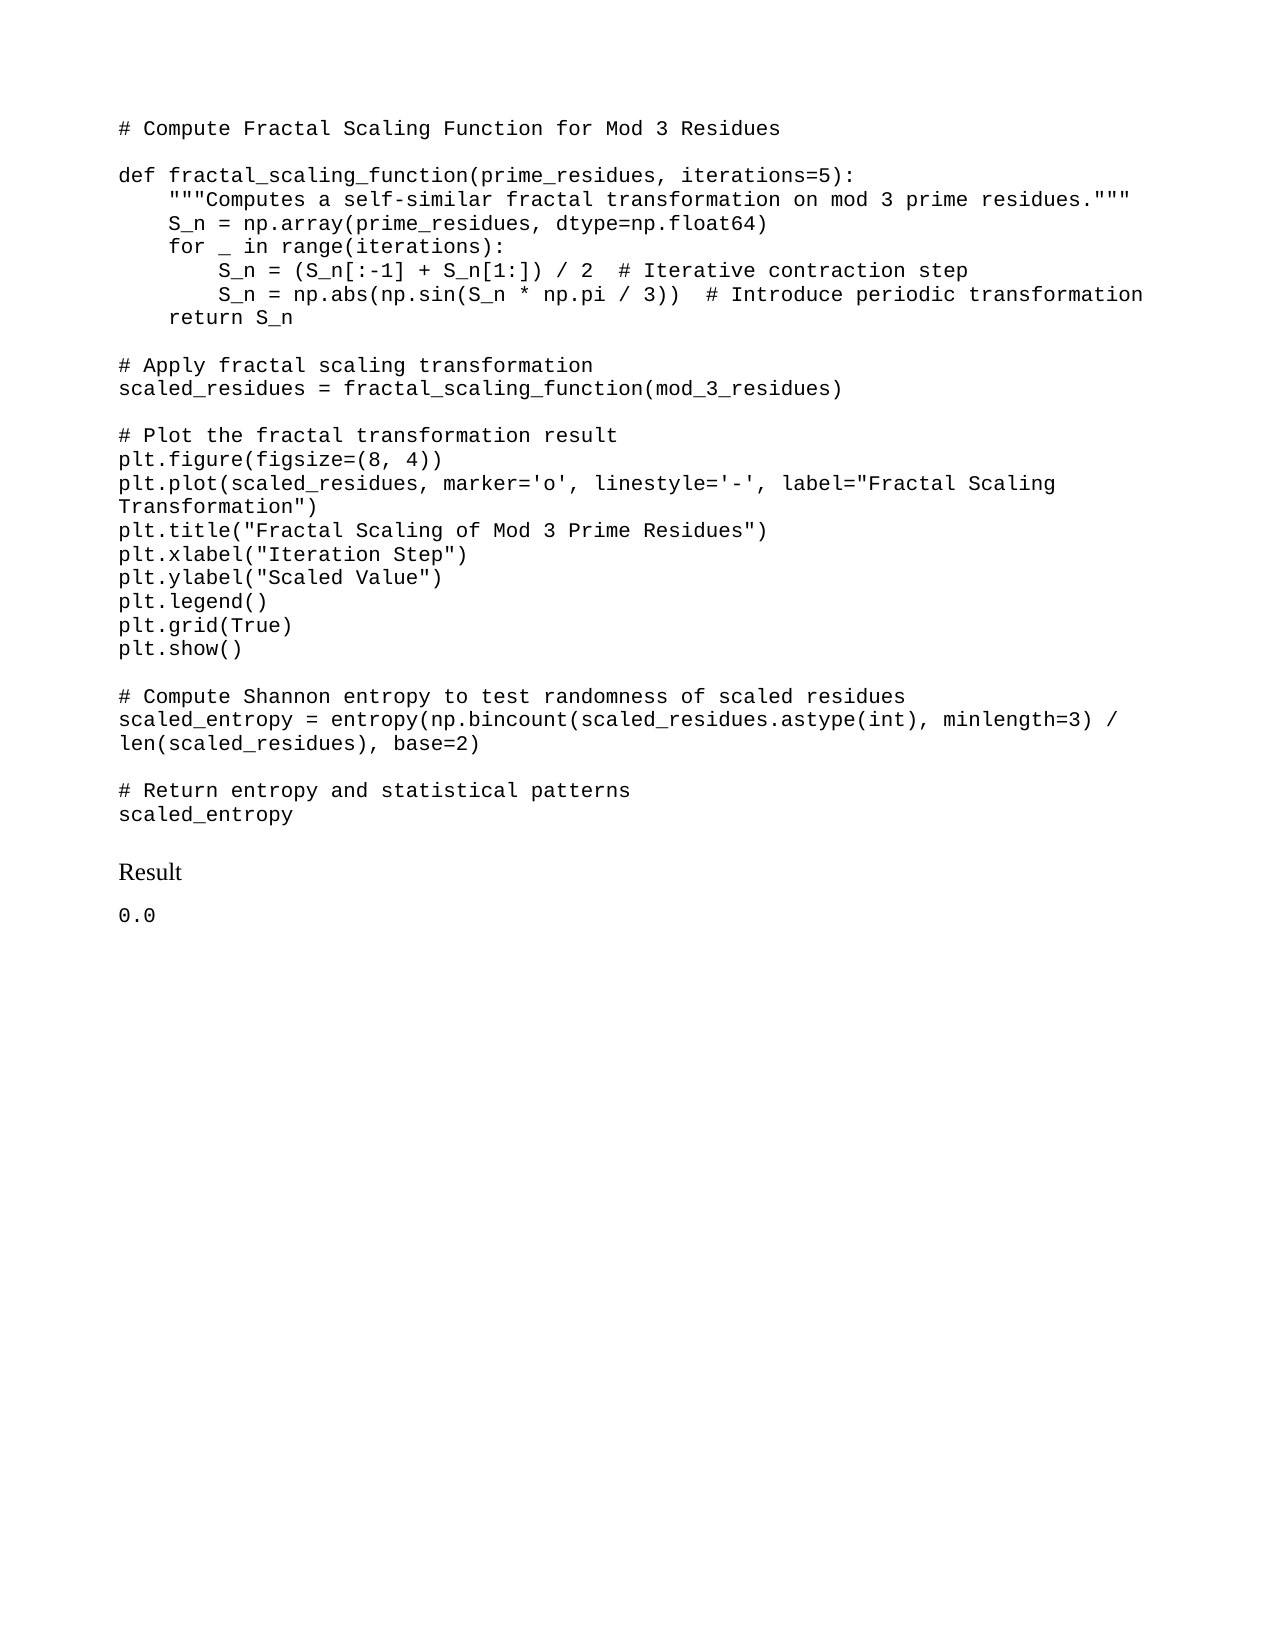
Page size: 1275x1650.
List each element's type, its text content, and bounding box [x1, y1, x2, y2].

text S_n = (S_n[:-1] + S_n[1:]) / 2 # Iterative contraction step [118, 260, 1157, 284]
text # Apply fractal scaling transformation [118, 354, 1157, 378]
text scaled_residues = fractal_scaling_function(mod_3_residues) [118, 378, 1157, 402]
text # Plot the fractal transformation result [118, 426, 1157, 449]
text plt.grid(True) [118, 615, 1157, 638]
text # Compute Fractal Scaling Function for Mod 3 Residues [118, 118, 1157, 142]
text """Computes a self-similar fractal transformation on mod 3 prime residues.""" [118, 189, 1157, 213]
text return S_n [118, 307, 1157, 331]
text plt.ylabel("Scaled Value") [118, 567, 1157, 591]
text S_n = np.array(prime_residues, dtype=np.float64) [118, 213, 1157, 236]
text # Compute Shannon entropy to test randomness of scaled residues [118, 686, 1157, 709]
text plt.legend() [118, 591, 1157, 615]
text Result [118, 857, 1157, 886]
text plt.title("Fractal Scaling of Mod 3 Prime Residues") [118, 520, 1157, 544]
text plt.figure(figsize=(8, 4)) [118, 449, 1157, 473]
text plt.show() [118, 638, 1157, 662]
text # Return entropy and statistical patterns [118, 780, 1157, 804]
text 0.0 [118, 904, 1157, 928]
text plt.plot(scaled_residues, marker='o', linestyle='-', label="Fractal Scaling Transformation") [118, 473, 1157, 520]
text scaled_entropy [118, 804, 1157, 827]
text plt.xlabel("Iteration Step") [118, 544, 1157, 567]
text S_n = np.abs(np.sin(S_n * np.pi / 3)) # Introduce periodic transformation [118, 284, 1157, 307]
text scaled_entropy = entropy(np.bincount(scaled_residues.astype(int), minlength=3) / len(scaled_residues), base=2) [118, 709, 1157, 757]
text def fractal_scaling_function(prime_residues, iterations=5): [118, 165, 1157, 189]
text for _ in range(iterations): [118, 236, 1157, 260]
